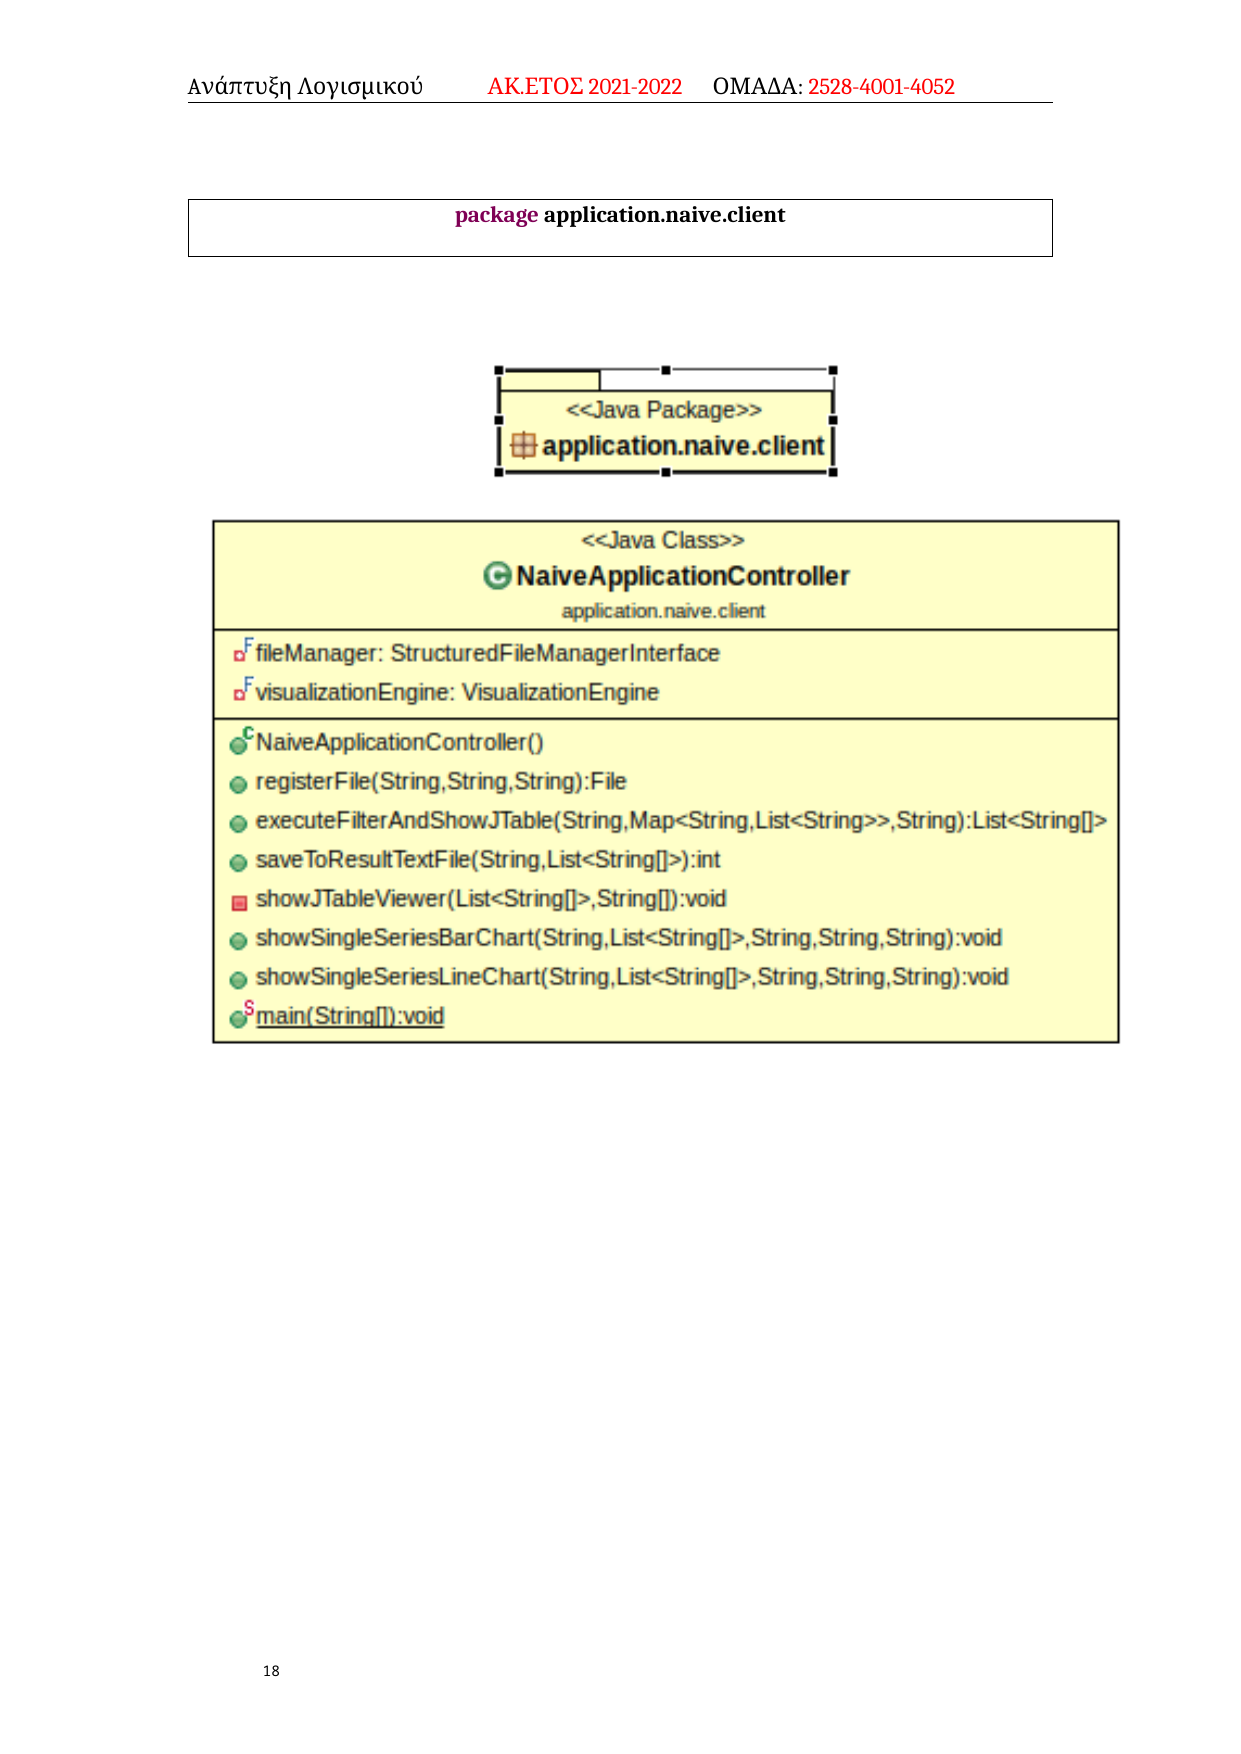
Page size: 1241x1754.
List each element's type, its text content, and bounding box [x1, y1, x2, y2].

text package application.naive.client [189, 200, 1052, 228]
picture [137, 297, 1194, 1107]
